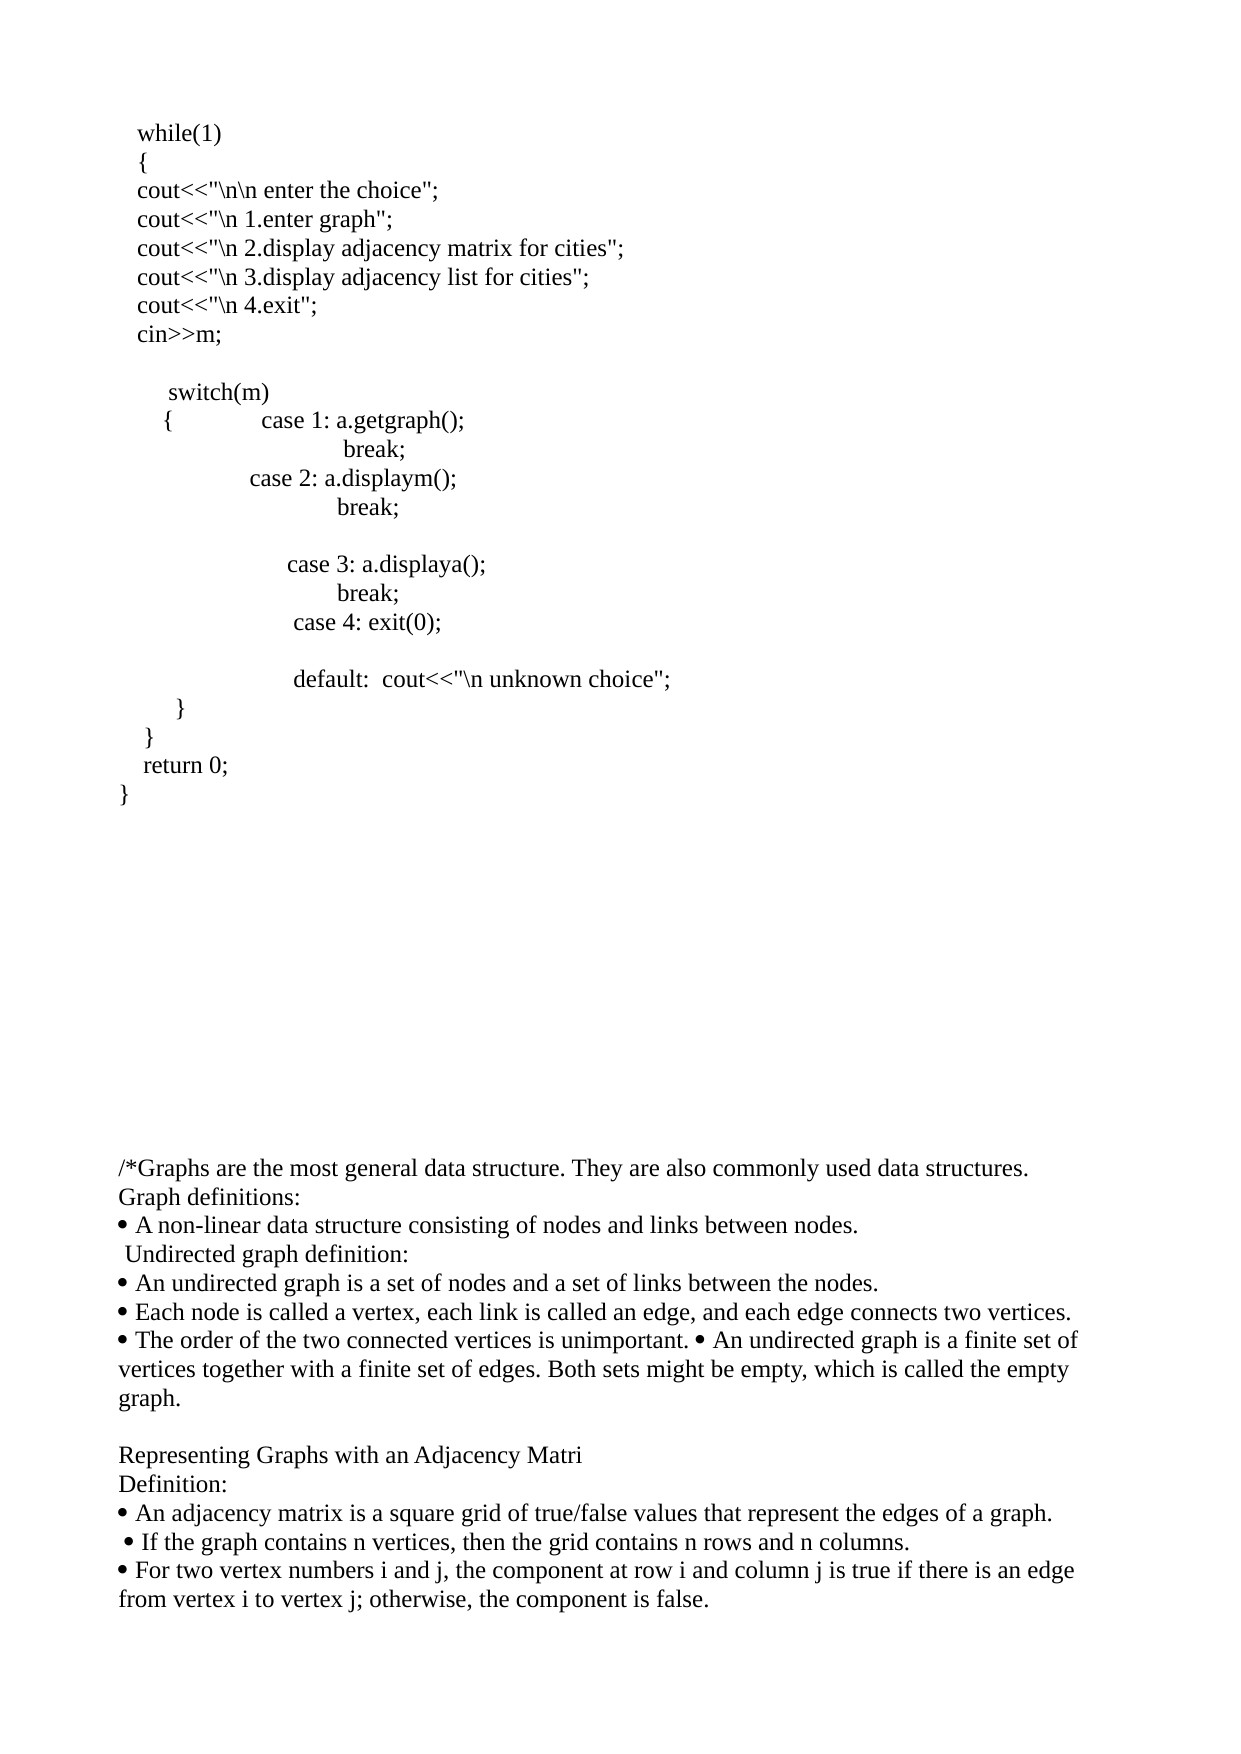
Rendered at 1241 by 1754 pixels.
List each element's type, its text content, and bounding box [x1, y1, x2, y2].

text Definition: [118, 1469, 1122, 1498]
text Representing Graphs with an Adjacency Matri [118, 1441, 1122, 1469]
text  A non-linear data structure consisting of nodes and links between nodes. [118, 1211, 1122, 1239]
text return 0; [118, 751, 1122, 779]
text cout<<"\n\n enter the choice"; [118, 176, 1122, 204]
text { [118, 147, 1122, 176]
text case 3: a.displaya(); [118, 549, 1122, 578]
text default: cout<<"\n unknown choice"; [118, 664, 1122, 693]
text /*Graphs are the most general data structure. They are also commonly used data structures. [118, 1153, 1122, 1182]
text cout<<"\n 2.display adjacency matrix for cities"; [118, 233, 1122, 262]
text cout<<"\n 4.exit"; [118, 291, 1122, 319]
text while(1) [118, 118, 1122, 147]
text break; [118, 578, 1122, 607]
text } [118, 722, 1122, 751]
text switch(m) [118, 377, 1122, 406]
text cout<<"\n 1.enter graph"; [118, 204, 1122, 233]
text break; [118, 492, 1122, 521]
text case 2: a.displaym(); [118, 463, 1122, 492]
text  If the graph contains n vertices, then the grid contains n rows and n columns. [118, 1527, 1122, 1556]
text case 4: exit(0); [118, 607, 1122, 636]
text } [118, 693, 1122, 722]
text cin>>m; [118, 319, 1122, 348]
text  An undirected graph is a set of nodes and a set of links between the nodes. [118, 1268, 1122, 1297]
text Undirected graph definition: [118, 1239, 1122, 1268]
text  The order of the two connected vertices is unimportant.  An undirected graph is a finite set of vertices together with a finite set of edges. Both sets might be empty, which is called the empty graph. [118, 1326, 1122, 1412]
text  For two vertex numbers i and j, the component at row i and column j is true if there is an edge from vertex i to vertex j; otherwise, the component is false. [118, 1556, 1122, 1613]
text } [118, 779, 1122, 808]
text break; [118, 434, 1122, 463]
text  An adjacency matrix is a square grid of true/false values that represent the edges of a graph. [118, 1498, 1122, 1527]
text  Each node is called a vertex, each link is called an edge, and each edge connects two vertices. [118, 1297, 1122, 1326]
text Graph definitions: [118, 1182, 1122, 1211]
text { case 1: a.getgraph(); [118, 406, 1122, 434]
text cout<<"\n 3.display adjacency list for cities"; [118, 262, 1122, 291]
